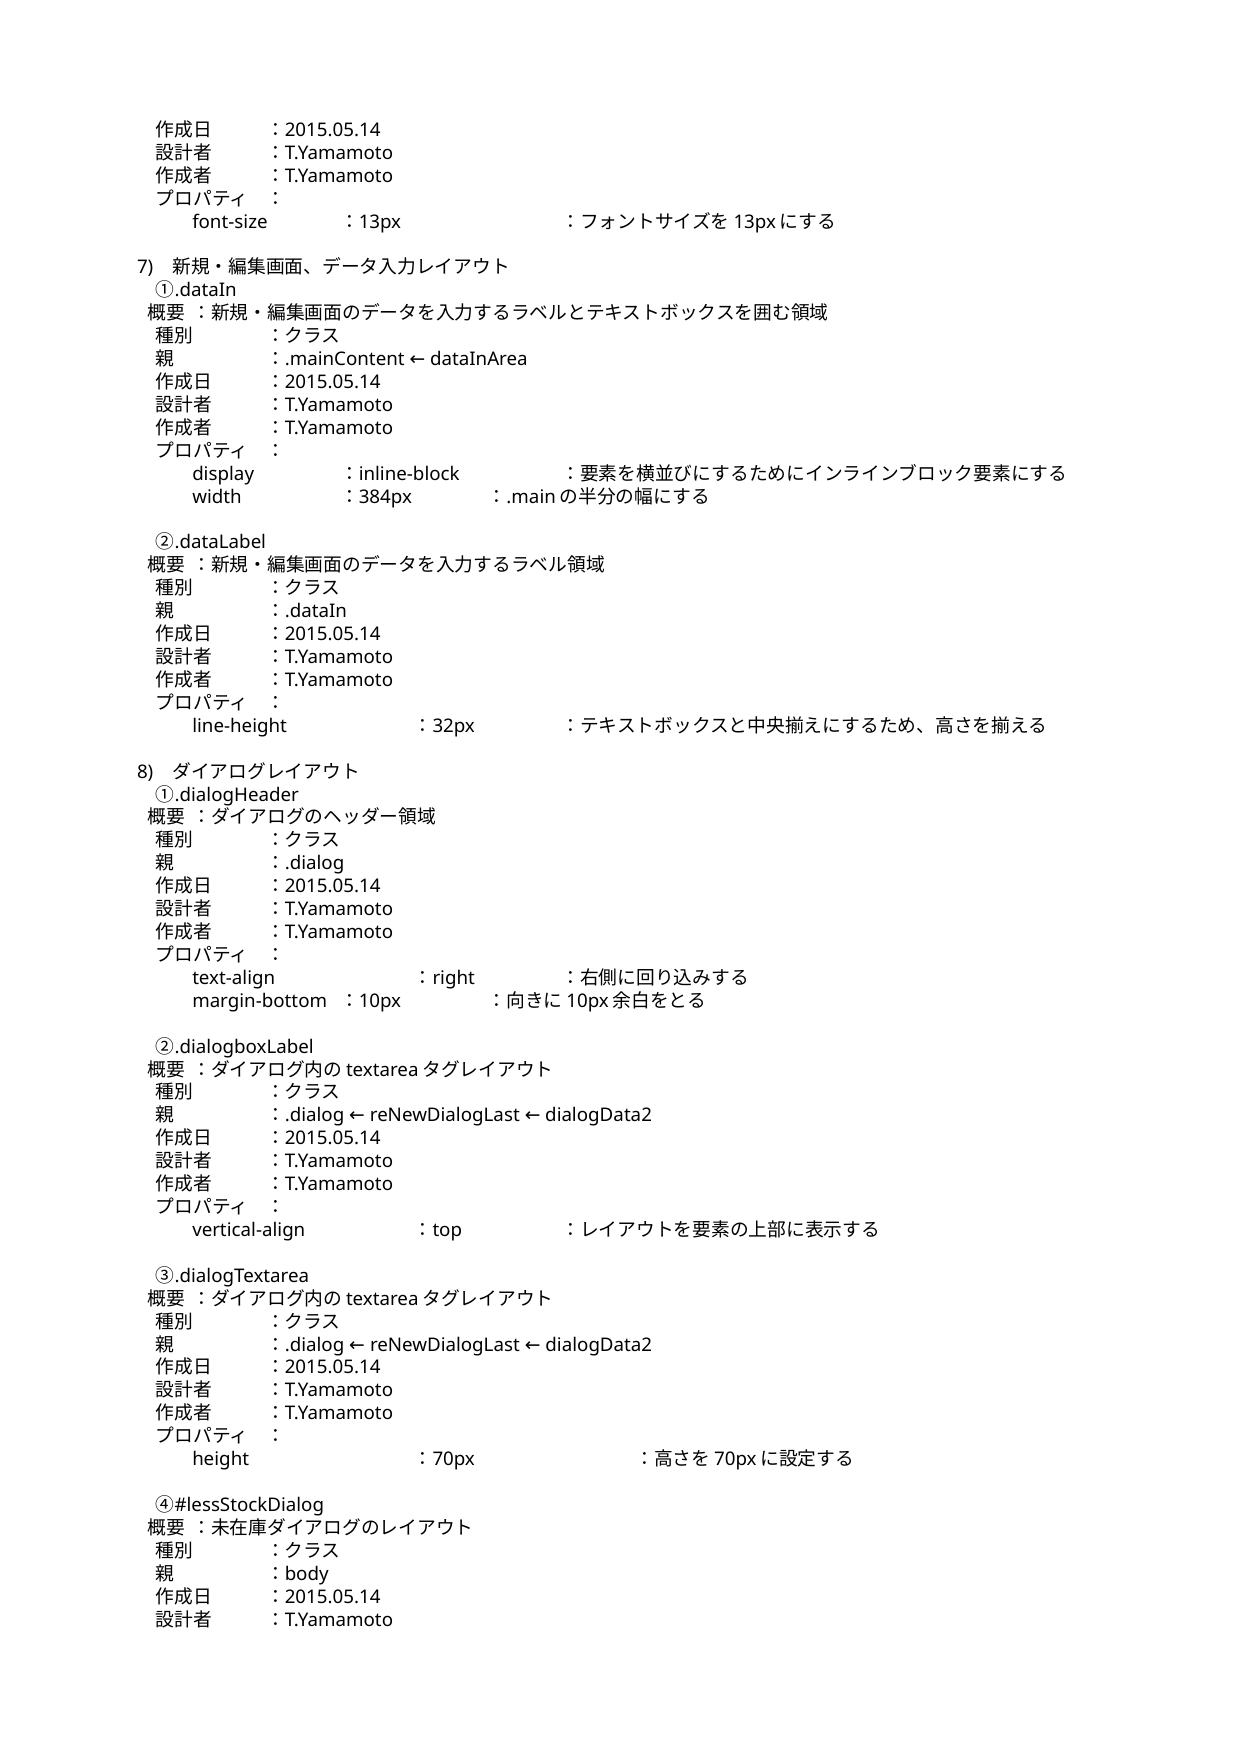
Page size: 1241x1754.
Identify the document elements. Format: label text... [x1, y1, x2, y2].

text 7) 新規・編集画面、データ入力レイアウト [118, 256, 1122, 278]
text 作成日 ：2015.05.14 [118, 1126, 1122, 1149]
text 親 ：.mainContent ← dataInArea [118, 347, 1122, 370]
text 作成者 ：T.Yamamoto [118, 164, 1122, 187]
text ③.dialogTextarea [118, 1264, 1122, 1287]
text プロパティ ： [118, 187, 1122, 210]
text 親 ：.dialog ← reNewDialogLast ← dialogData2 [118, 1333, 1122, 1356]
text display ：inline-block ：要素を横並びにするためにインラインブロック要素にする [118, 462, 1122, 485]
text 種別 ：クラス [118, 1539, 1122, 1562]
text 設計者 ：T.Yamamoto [118, 393, 1122, 416]
text 概要 ：ダイアログ内のtextareaタグレイアウト [118, 1058, 1122, 1081]
text height ：70px ：高さを70pxに設定する [118, 1447, 1122, 1470]
text 8) ダイアログレイアウト [118, 760, 1122, 783]
text 親 ：.dataIn [118, 599, 1122, 622]
text width ：384px ：.mainの半分の幅にする [118, 485, 1122, 508]
text 設計者 ：T.Yamamoto [118, 645, 1122, 668]
text ①.dialogHeader [118, 783, 1122, 806]
text 種別 ：クラス [118, 576, 1122, 599]
text margin-bottom ：10px ：向きに10px余白をとる [118, 989, 1122, 1012]
text 親 ：body [118, 1562, 1122, 1585]
text 種別 ：クラス [118, 324, 1122, 347]
text プロパティ ： [118, 691, 1122, 714]
text 設計者 ：T.Yamamoto [118, 897, 1122, 920]
text ②.dialogboxLabel [118, 1035, 1122, 1058]
text 設計者 ：T.Yamamoto [118, 1608, 1122, 1631]
text プロパティ ： [118, 439, 1122, 462]
text vertical-align ：top ：レイアウトを要素の上部に表示する [118, 1218, 1122, 1241]
text 作成者 ：T.Yamamoto [118, 1401, 1122, 1424]
text 作成者 ：T.Yamamoto [118, 1172, 1122, 1195]
text 作成日 ：2015.05.14 [118, 874, 1122, 897]
text ④#lessStockDialog [118, 1493, 1122, 1516]
text line-height ：32px ：テキストボックスと中央揃えにするため、高さを揃える [118, 714, 1122, 737]
text 概要 ：ダイアログのヘッダー領域 [118, 806, 1122, 828]
text 作成者 ：T.Yamamoto [118, 416, 1122, 439]
text ①.dataIn [118, 278, 1122, 301]
text 作成日 ：2015.05.14 [118, 370, 1122, 393]
text 作成日 ：2015.05.14 [118, 1585, 1122, 1608]
text 設計者 ：T.Yamamoto [118, 141, 1122, 164]
text 作成日 ：2015.05.14 [118, 118, 1122, 141]
text 種別 ：クラス [118, 1081, 1122, 1103]
text 種別 ：クラス [118, 828, 1122, 851]
text font-size ：13px ：フォントサイズを13pxにする [118, 210, 1122, 233]
text 作成日 ：2015.05.14 [118, 1356, 1122, 1378]
text プロパティ ： [118, 1195, 1122, 1218]
text 設計者 ：T.Yamamoto [118, 1378, 1122, 1401]
text 概要 ：新規・編集画面のデータを入力するラベル領域 [118, 553, 1122, 576]
text 作成者 ：T.Yamamoto [118, 668, 1122, 691]
text プロパティ ： [118, 1424, 1122, 1447]
text 種別 ：クラス [118, 1310, 1122, 1333]
text プロパティ ： [118, 943, 1122, 966]
text 設計者 ：T.Yamamoto [118, 1149, 1122, 1172]
text 概要 ：ダイアログ内のtextareaタグレイアウト [118, 1287, 1122, 1310]
text ②.dataLabel [118, 531, 1122, 553]
text 作成者 ：T.Yamamoto [118, 920, 1122, 943]
text 親 ：.dialog ← reNewDialogLast ← dialogData2 [118, 1103, 1122, 1126]
text 作成日 ：2015.05.14 [118, 622, 1122, 645]
text 概要 ：新規・編集画面のデータを入力するラベルとテキストボックスを囲む領域 [118, 301, 1122, 324]
text 親 ：.dialog [118, 851, 1122, 874]
text text-align ：right ：右側に回り込みする [118, 966, 1122, 989]
text 概要 ：未在庫ダイアログのレイアウト [118, 1516, 1122, 1539]
